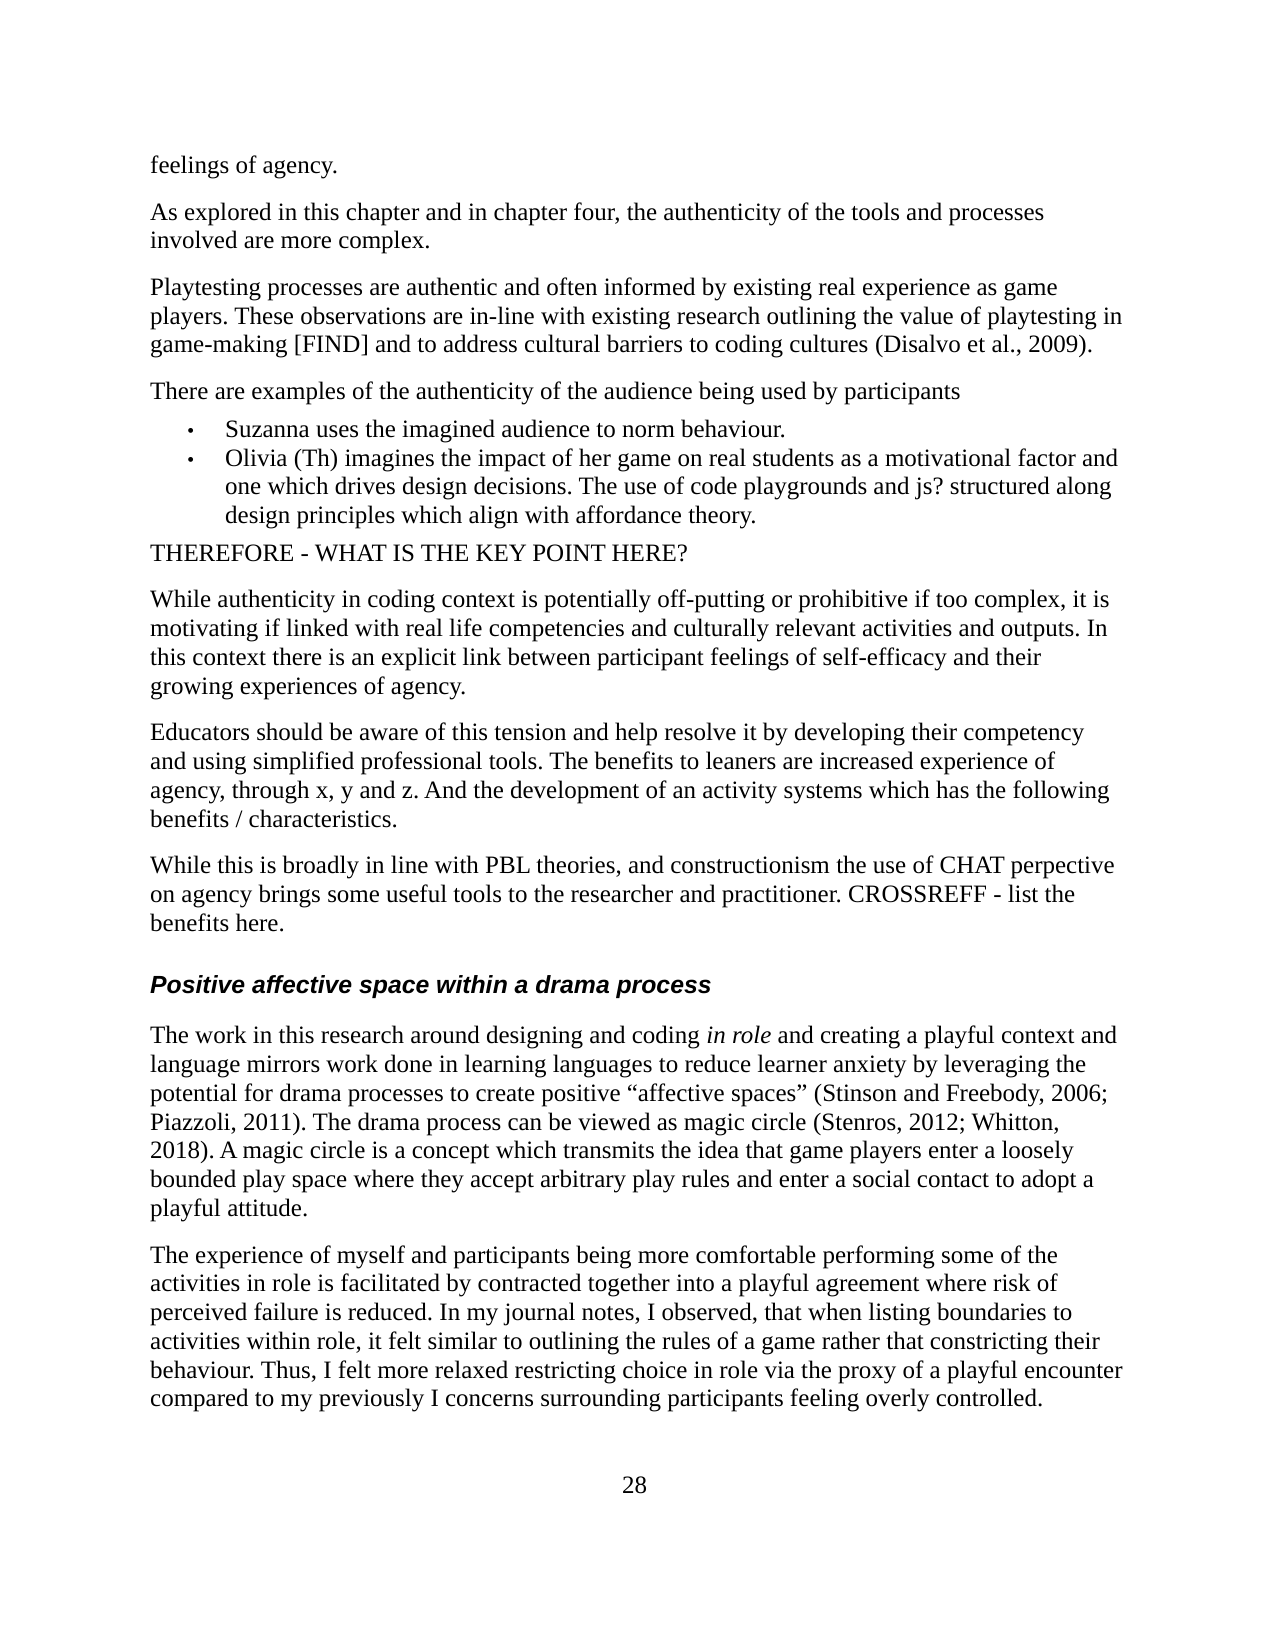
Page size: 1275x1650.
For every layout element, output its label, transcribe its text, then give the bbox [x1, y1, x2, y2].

subtitle Positive affective space within a drama process [150, 971, 1125, 999]
text THEREFORE - WHAT IS THE KEY POINT HERE? [150, 538, 1125, 567]
text As explored in this chapter and in chapter four, the authenticity of the tools and processes involved are more complex. [150, 197, 1125, 254]
list Olivia (Th) imagines the impact of her game on real students as a motivational factor and one which drives design decisions. The use of code playgrounds and js? structured along design principles which align with affordance theory. [187, 443, 1125, 529]
text There are examples of the authenticity of the audience being used by participants [150, 376, 1125, 405]
text The work in this research around designing and coding in role and creating a playful context and language mirrors work done in learning languages to reduce learner anxiety by leveraging the potential for drama processes to create positive “affective spaces” (Stinson and Freebody, 2006; Piazzoli, 2011). The drama process can be viewed as magic circle (Stenros, 2012; Whitton, 2018). A magic circle is a concept which transmits the idea that game players enter a loosely bounded play space where they accept arbitrary play rules and enter a social contact to adopt a playful attitude. [150, 1021, 1125, 1222]
text The experience of myself and participants being more comfortable performing some of the activities in role is facilitated by contracted together into a playful agreement where risk of perceived failure is reduced. In my journal notes, I observed, that when listing boundaries to activities within role, it felt similar to outlining the rules of a game rather that constricting their behaviour. Thus, I felt more relaxed restricting choice in role via the proxy of a playful encounter compared to my previously I concerns surrounding participants feeling overly controlled. [150, 1240, 1125, 1412]
text While this is broadly in line with PBL theories, and constructionism the use of CHAT perpective on agency brings some useful tools to the researcher and practitioner. CROSSREFF - list the benefits here. [150, 850, 1125, 937]
text feelings of agency. [150, 150, 1125, 179]
list Suzanna uses the imagined audience to norm behaviour. [187, 414, 1125, 443]
text Playtesting processes are authentic and often informed by existing real experience as game players. These observations are in-line with existing research outlining the value of playtesting in game-making [FIND] and to address cultural barriers to coding cultures (Disalvo et al., 2009). [150, 272, 1125, 358]
text Educators should be aware of this tension and help resolve it by developing their competency and using simplified professional tools. The benefits to leaners are increased experience of agency, through x, y and z. And the development of an activity systems which has the following benefits / characteristics. [150, 717, 1125, 832]
text While authenticity in coding context is potentially off-putting or prohibitive if too complex, it is motivating if linked with real life competencies and culturally relevant activities and outputs. In this context there is an explicit link between participant feelings of self-efficacy and their growing experiences of agency. [150, 584, 1125, 699]
